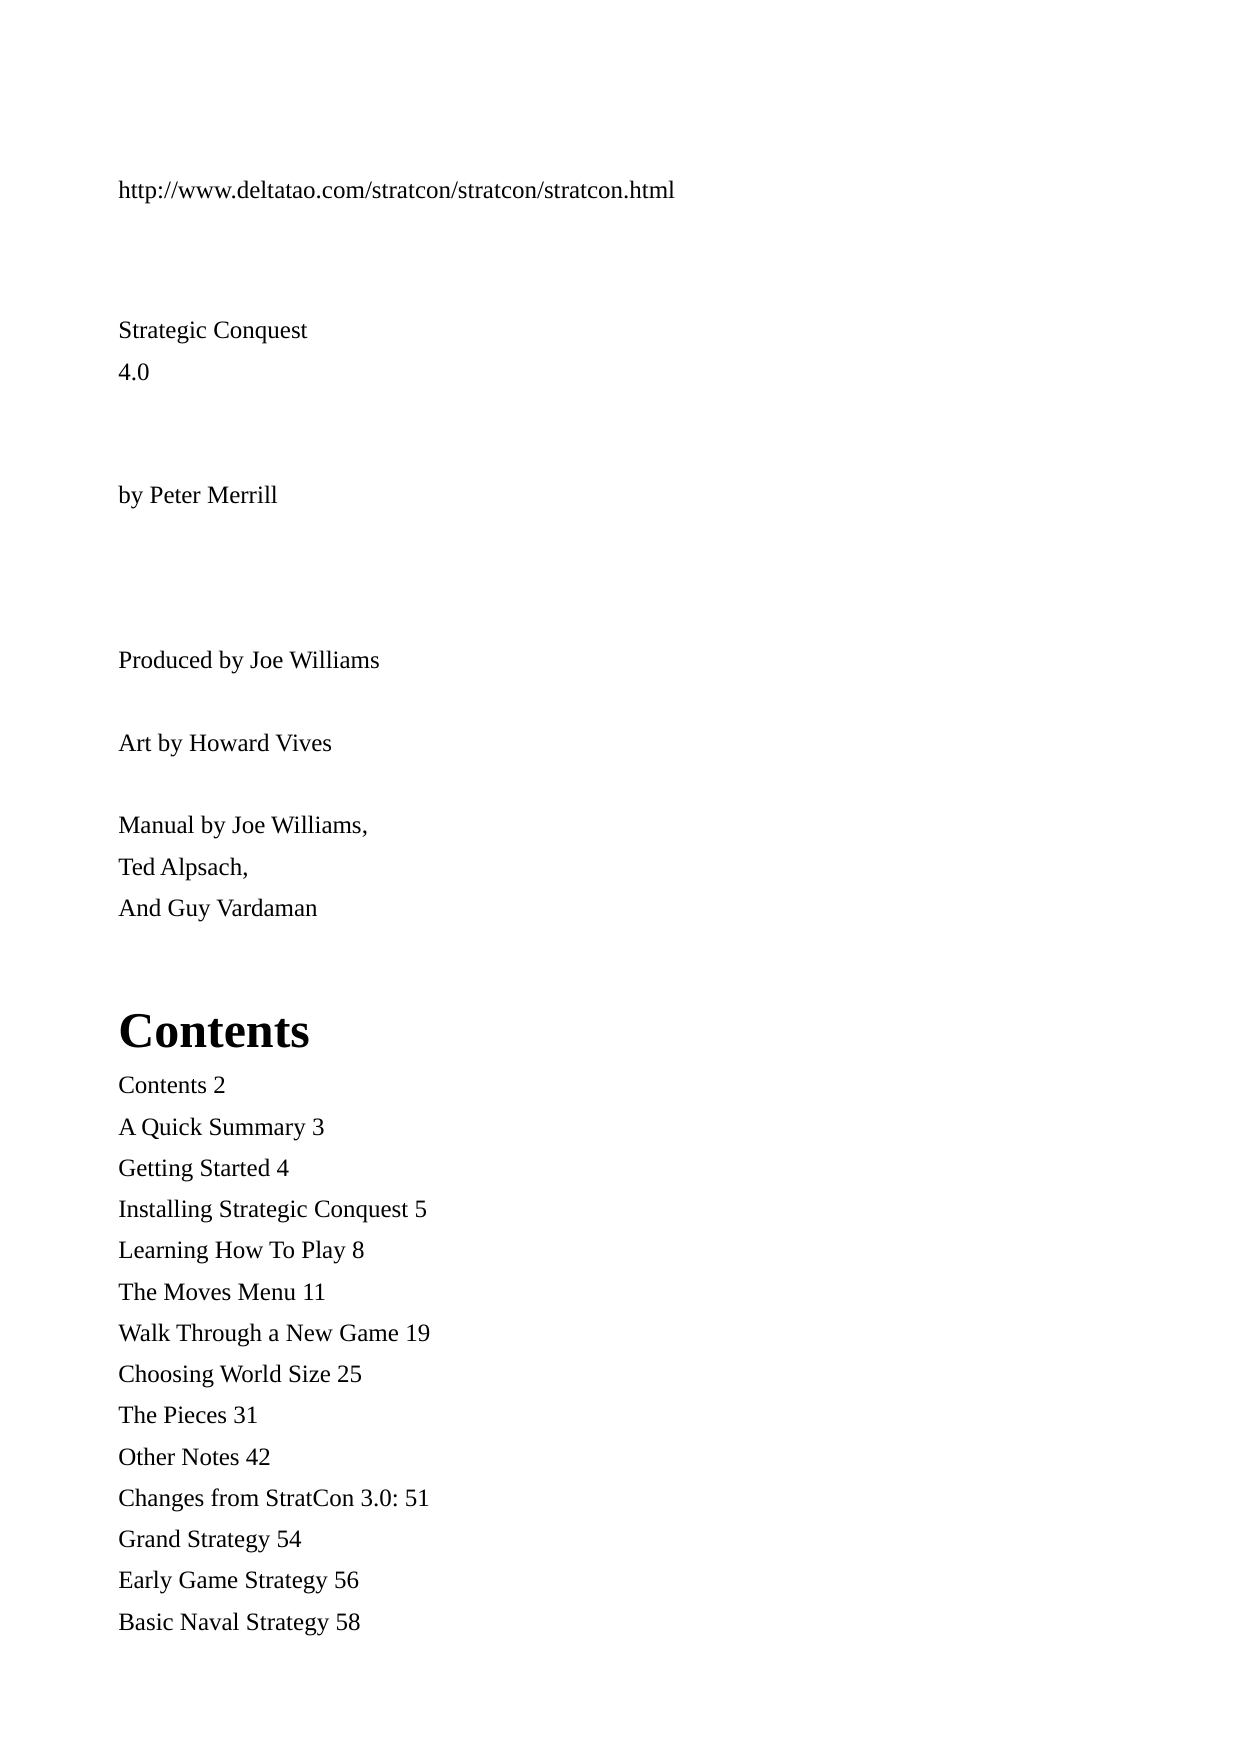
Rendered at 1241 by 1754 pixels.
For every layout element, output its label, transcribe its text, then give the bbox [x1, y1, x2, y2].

text Grand Strategy 54 [118, 1524, 1122, 1553]
text Choosing World Size 25 [118, 1359, 1122, 1388]
text Other Notes 42 [118, 1442, 1122, 1471]
text Basic Naval Strategy 58 [118, 1607, 1122, 1636]
text The Moves Menu 11 [118, 1277, 1122, 1306]
text 4.0 [118, 357, 1122, 386]
subtitle Contents [118, 1001, 1122, 1058]
text Getting Started 4 [118, 1153, 1122, 1182]
text Art by Howard Vives [118, 728, 1122, 757]
text Installing Strategic Conquest 5 [118, 1194, 1122, 1223]
text by Peter Merrill [118, 481, 1122, 509]
text Strategic Conquest [118, 316, 1122, 344]
text Ted Alpsach, [118, 852, 1122, 881]
text Early Game Strategy 56 [118, 1566, 1122, 1594]
text Manual by Joe Williams, [118, 811, 1122, 839]
text http://www.deltatao.com/stratcon/stratcon/stratcon.html [118, 176, 1122, 204]
text And Guy Vardaman [118, 893, 1122, 922]
text Walk Through a New Game 19 [118, 1318, 1122, 1347]
text Changes from StratCon 3.0: 51 [118, 1483, 1122, 1512]
text A Quick Summary 3 [118, 1112, 1122, 1141]
text Learning How To Play 8 [118, 1236, 1122, 1264]
text The Pieces 31 [118, 1401, 1122, 1429]
text Produced by Joe Williams [118, 646, 1122, 674]
text Contents 2 [118, 1071, 1122, 1099]
